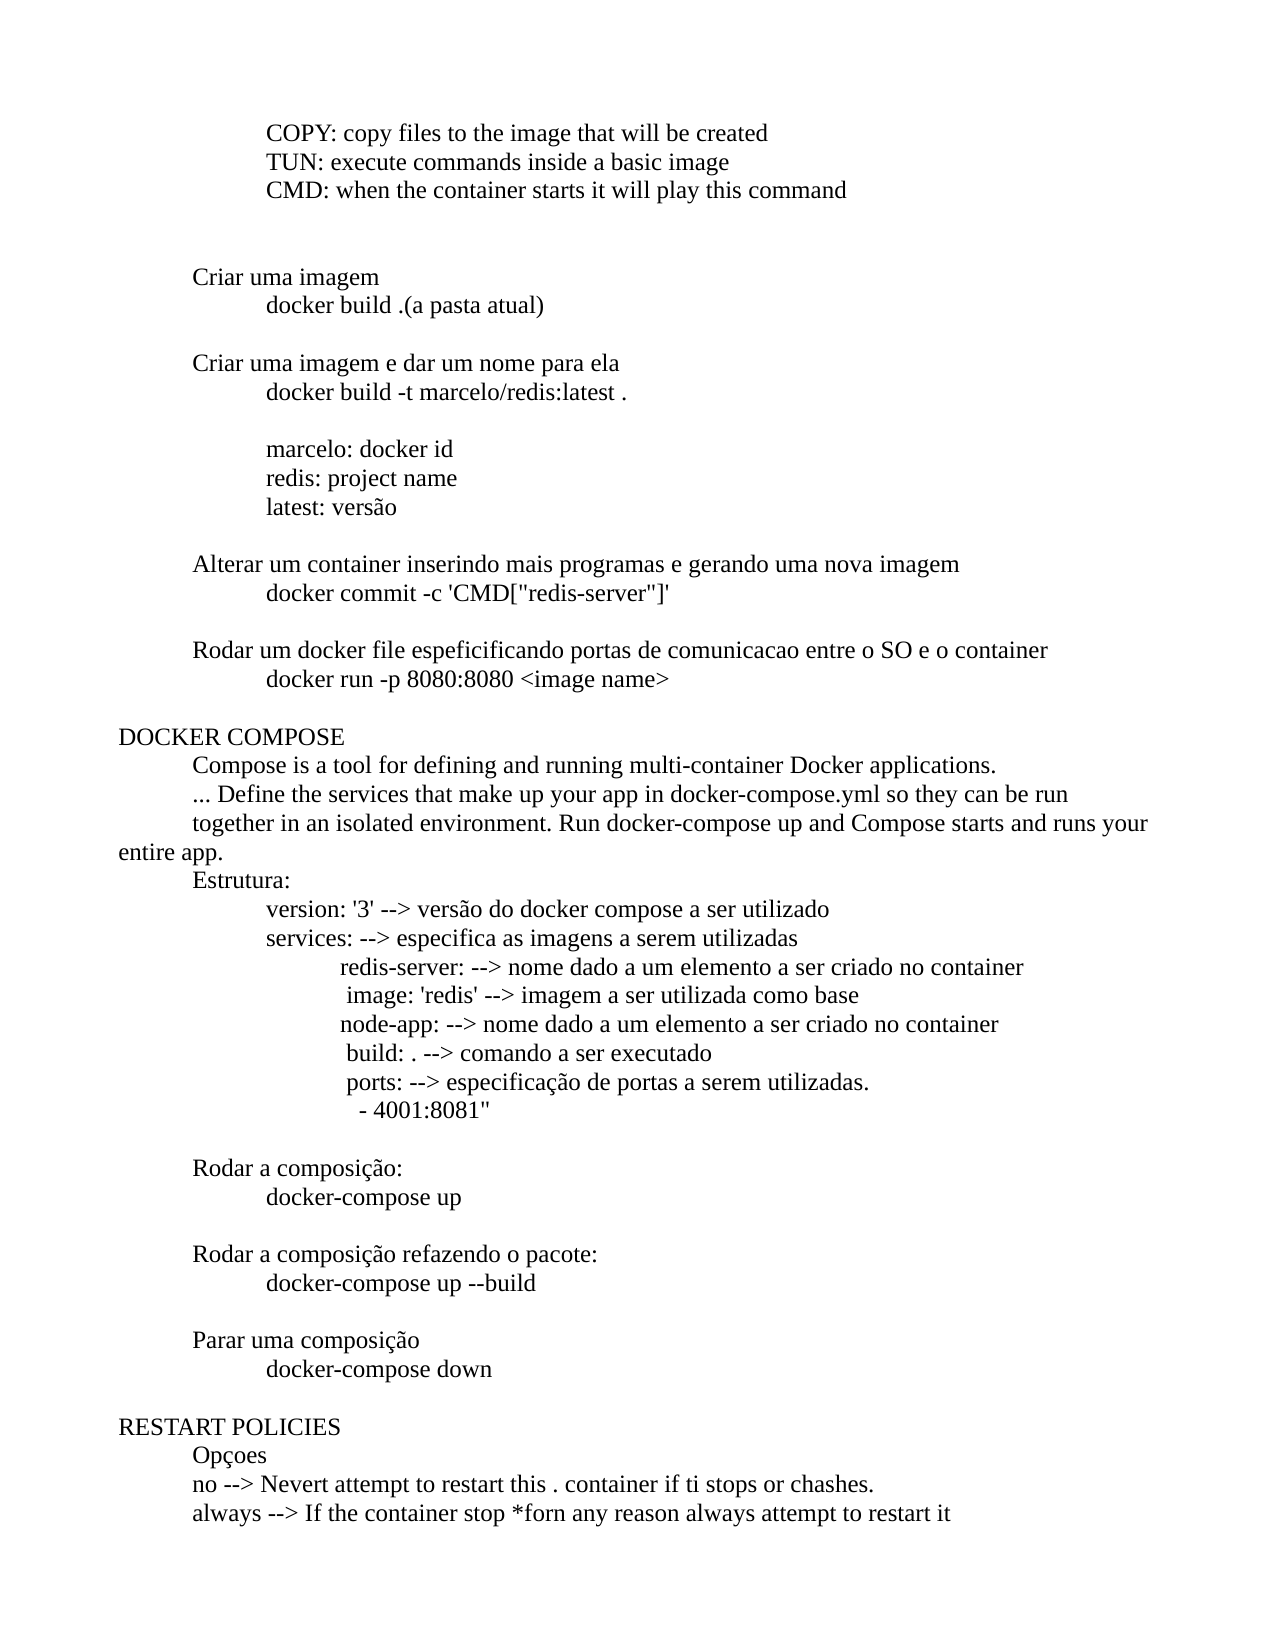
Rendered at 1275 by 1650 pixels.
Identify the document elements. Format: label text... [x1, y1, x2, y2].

text docker-compose up [118, 1182, 1157, 1211]
text RESTART POLICIES [118, 1412, 1157, 1441]
text Opçoes [118, 1441, 1157, 1469]
text image: 'redis' --> imagem a ser utilizada como base [118, 981, 1157, 1009]
text Alterar um container inserindo mais programas e gerando uma nova imagem [118, 549, 1157, 578]
text Estrutura: [118, 866, 1157, 894]
text Rodar a composição: [118, 1153, 1157, 1182]
text Rodar a composição refazendo o pacote: [118, 1239, 1157, 1268]
text DOCKER COMPOSE [118, 722, 1157, 751]
text CMD: when the container starts it will play this command [118, 176, 1157, 204]
text docker-compose down [118, 1354, 1157, 1383]
text together in an isolated environment. Run docker-compose up and Compose starts and runs your entire app. [118, 808, 1157, 866]
text services: --> especifica as imagens a serem utilizadas [118, 923, 1157, 952]
text TUN: execute commands inside a basic image [118, 147, 1157, 176]
text Criar uma imagem [118, 262, 1157, 291]
text no --> Nevert attempt to restart this . container if ti stops or chashes. [118, 1469, 1157, 1498]
text redis: project name [118, 463, 1157, 492]
text Rodar um docker file espeficificando portas de comunicacao entre o SO e o container [118, 636, 1157, 664]
text ... Define the services that make up your app in docker-compose.yml so they can be run [118, 779, 1157, 808]
text build: . --> comando a ser executado [118, 1038, 1157, 1067]
text node-app: --> nome dado a um elemento a ser criado no container [118, 1009, 1157, 1038]
text ports: --> especificação de portas a serem utilizadas. [118, 1067, 1157, 1096]
text latest: versão [118, 492, 1157, 521]
text redis-server: --> nome dado a um elemento a ser criado no container [118, 952, 1157, 981]
text Compose is a tool for defining and running multi-container Docker applications. [118, 751, 1157, 779]
text docker build .(a pasta atual) [118, 291, 1157, 319]
text always --> If the container stop *forn any reason always attempt to restart it [118, 1498, 1157, 1527]
text docker run -p 8080:8080 <image name> [118, 664, 1157, 693]
text marcelo: docker id [118, 434, 1157, 463]
text - 4001:8081" [118, 1096, 1157, 1124]
text Criar uma imagem e dar um nome para ela [118, 348, 1157, 377]
text COPY: copy files to the image that will be created [118, 118, 1157, 147]
text docker-compose up --build [118, 1268, 1157, 1297]
text version: '3' --> versão do docker compose a ser utilizado [118, 894, 1157, 923]
text docker commit -c 'CMD["redis-server"]' [118, 578, 1157, 607]
text Parar uma composição [118, 1326, 1157, 1354]
text docker build -t marcelo/redis:latest . [118, 377, 1157, 406]
